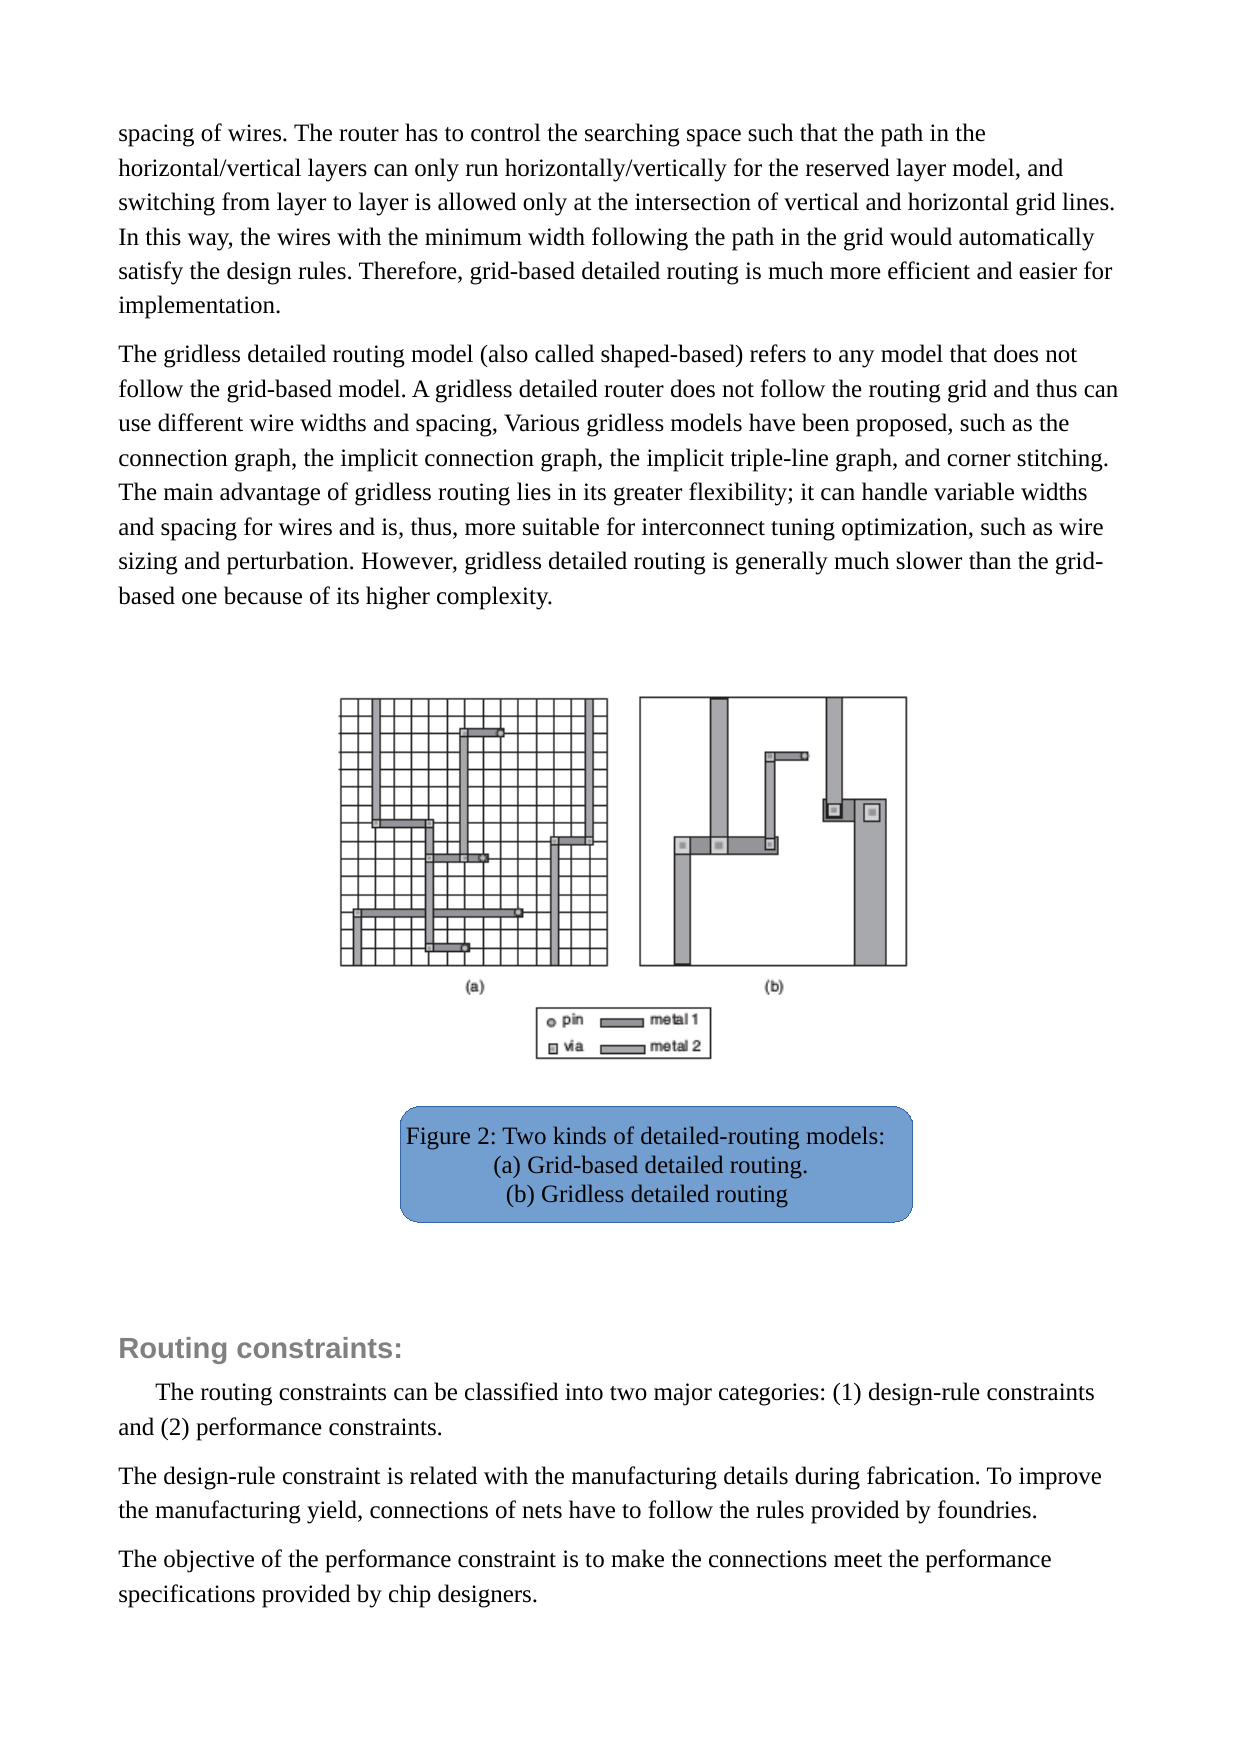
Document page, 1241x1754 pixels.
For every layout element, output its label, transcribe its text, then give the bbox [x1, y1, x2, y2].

subtitle Routing constraints: [118, 1331, 1122, 1365]
text The objective of the performance constraint is to make the connections meet the performance specifications provided by chip designers. [118, 1544, 1122, 1608]
text spacing of wires. The router has to control the searching space such that the path in the horizontal/vertical layers can only run horizontally/vertically for the reserved layer model, and switching from layer to layer is allowed only at the intersection of vertical and horizontal grid lines. In this way, the wires with the minimum width following the path in the grid would automatically satisfy the design rules. Therefore, grid-based detailed routing is much more efficient and easier for implementation. [118, 118, 1122, 319]
text The routing constraints can be classified into two major categories: (1) design-rule constraints and (2) performance constraints. [118, 1377, 1122, 1441]
text The gridless detailed routing model (also called shaped-based) refers to any model that does not follow the grid-based model. A gridless detailed router does not follow the routing grid and thus can use different wire widths and spacing, Various gridless models have been proposed, such as the connection graph, the implicit connection graph, the implicit triple-line graph, and corner stitching. The main advantage of gridless routing lies in its greater flexibility; it can handle variable widths and spacing for wires and is, thus, more suitable for interconnect tuning optimization, such as wire sizing and perturbation. However, gridless detailed routing is generally much slower than the grid-based one because of its higher complexity. [118, 339, 1122, 610]
picture [306, 679, 934, 1064]
text The design-rule constraint is related with the manufacturing details during fabrication. To improve the manufacturing yield, connections of nets have to follow the rules provided by foundries. [118, 1461, 1122, 1524]
